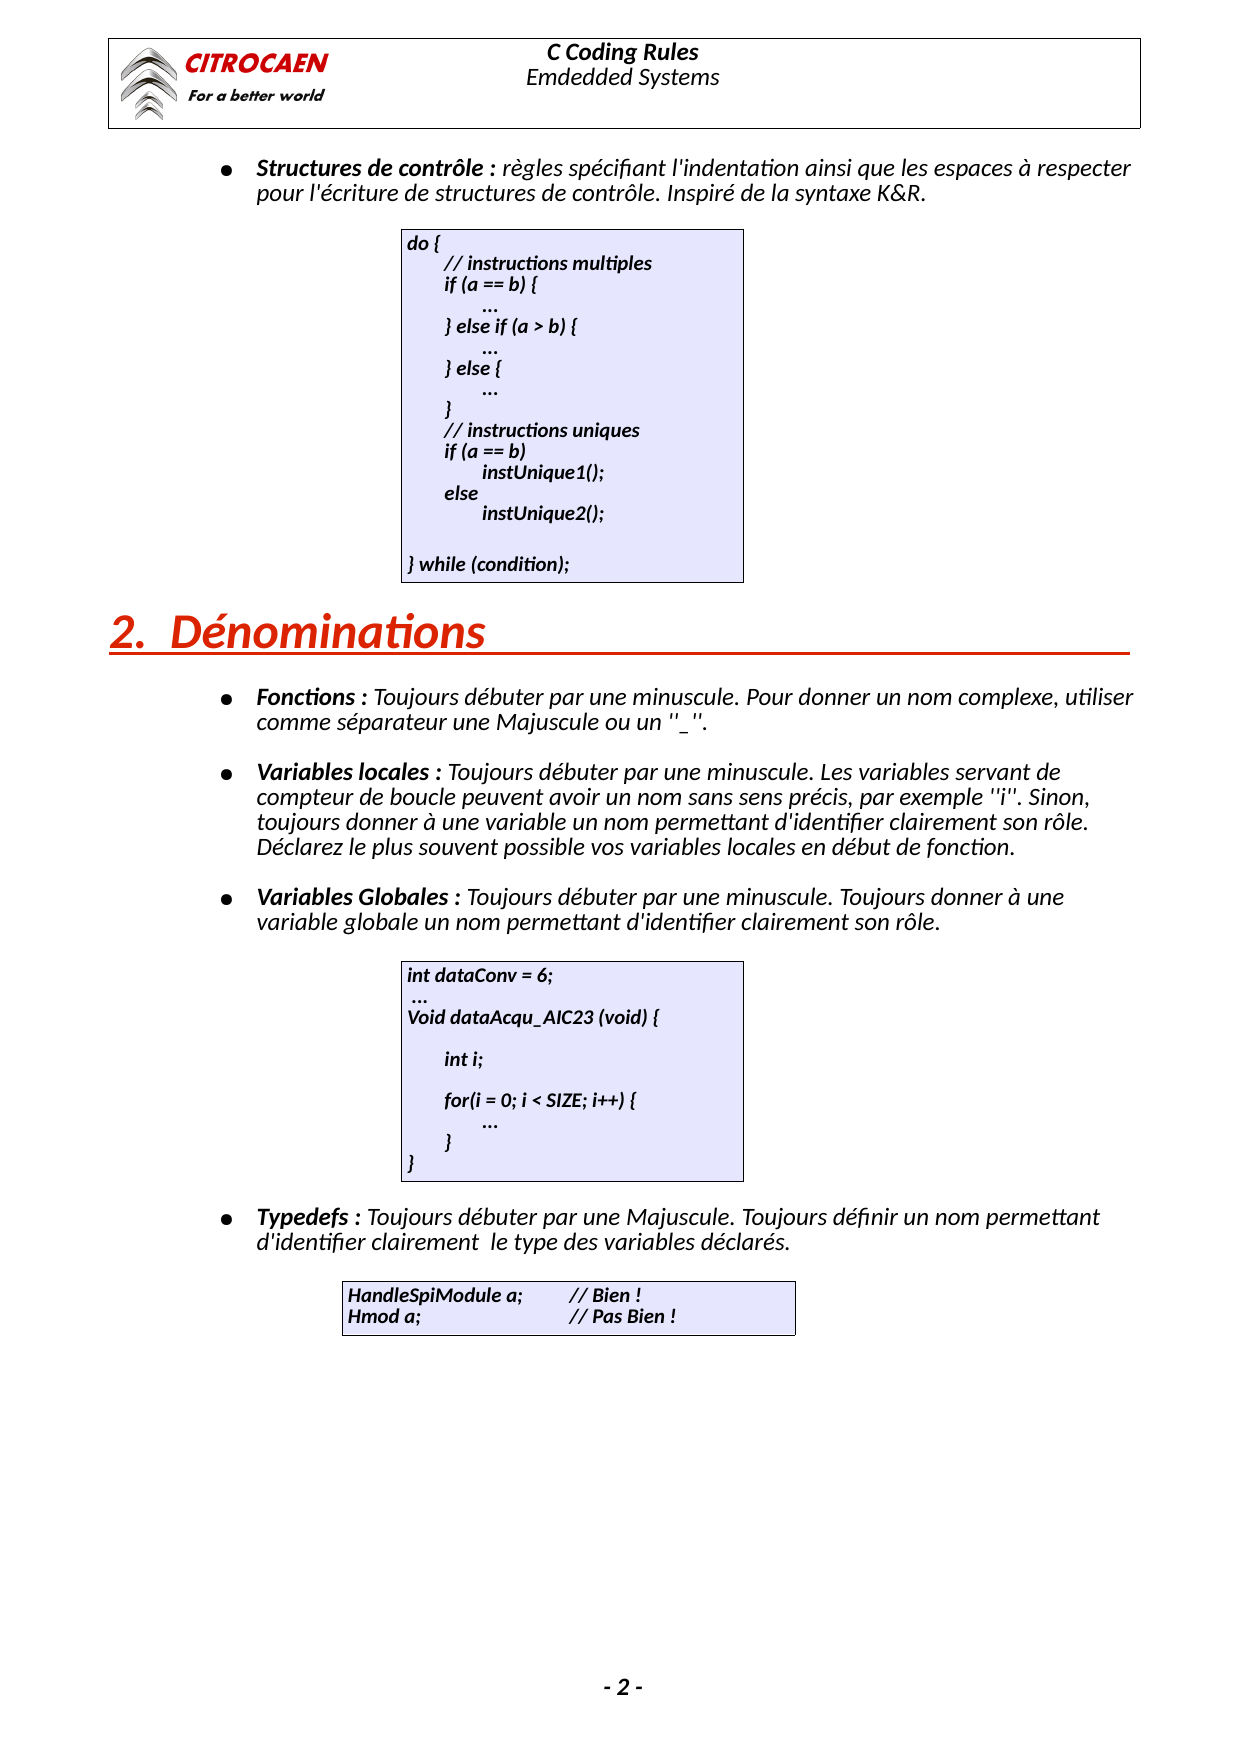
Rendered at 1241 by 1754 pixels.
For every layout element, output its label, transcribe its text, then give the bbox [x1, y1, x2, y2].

list Typedefs : Toujours débuter par une Majuscule. Toujours définir un nom permettant d'identifier clairement le type des variables déclarés. [219, 1206, 1140, 1256]
list Fonctions : Toujours débuter par une minuscule. Pour donner un nom complexe, utiliser comme séparateur une Majuscule ou un ''_''. [219, 686, 1140, 736]
list Variables locales : Toujours débuter par une minuscule. Les variables servant de compteur de boucle peuvent avoir un nom sans sens précis, par exemple ''i''. Sinon, toujours donner à une variable un nom permettant d'identifier clairement son rôle. Déclarez le plus souvent possible vos variables locales en début de fonction. [219, 761, 1140, 861]
table_header HandleSpiModule a; // Bien ! Hmod a; // Pas Bien ! [343, 1282, 795, 1334]
list Structures de contrôle : règles spécifiant l'indentation ainsi que les espaces à respecter pour l'écriture de structures de contrôle. Inspiré de la syntaxe K&R. [219, 158, 1140, 208]
list Variables Globales : Toujours débuter par une minuscule. Toujours donner à une variable globale un nom permettant d'identifier clairement son rôle. [219, 886, 1140, 936]
table_header int dataConv = 6; ... Void dataAcqu_AIC23 (void) { int i; for(i = 0; i < SIZE; i++) { ... } } [402, 962, 743, 1181]
list 2. Dénominations [71, 611, 1140, 661]
picture [118, 45, 332, 122]
table_header do { // instructions multiples if (a == b) { ... } else if (a > b) { ... } else { ... } // instructions uniques if (a == b) instUnique1(); else instUnique2(); } while (condition); [402, 230, 743, 582]
